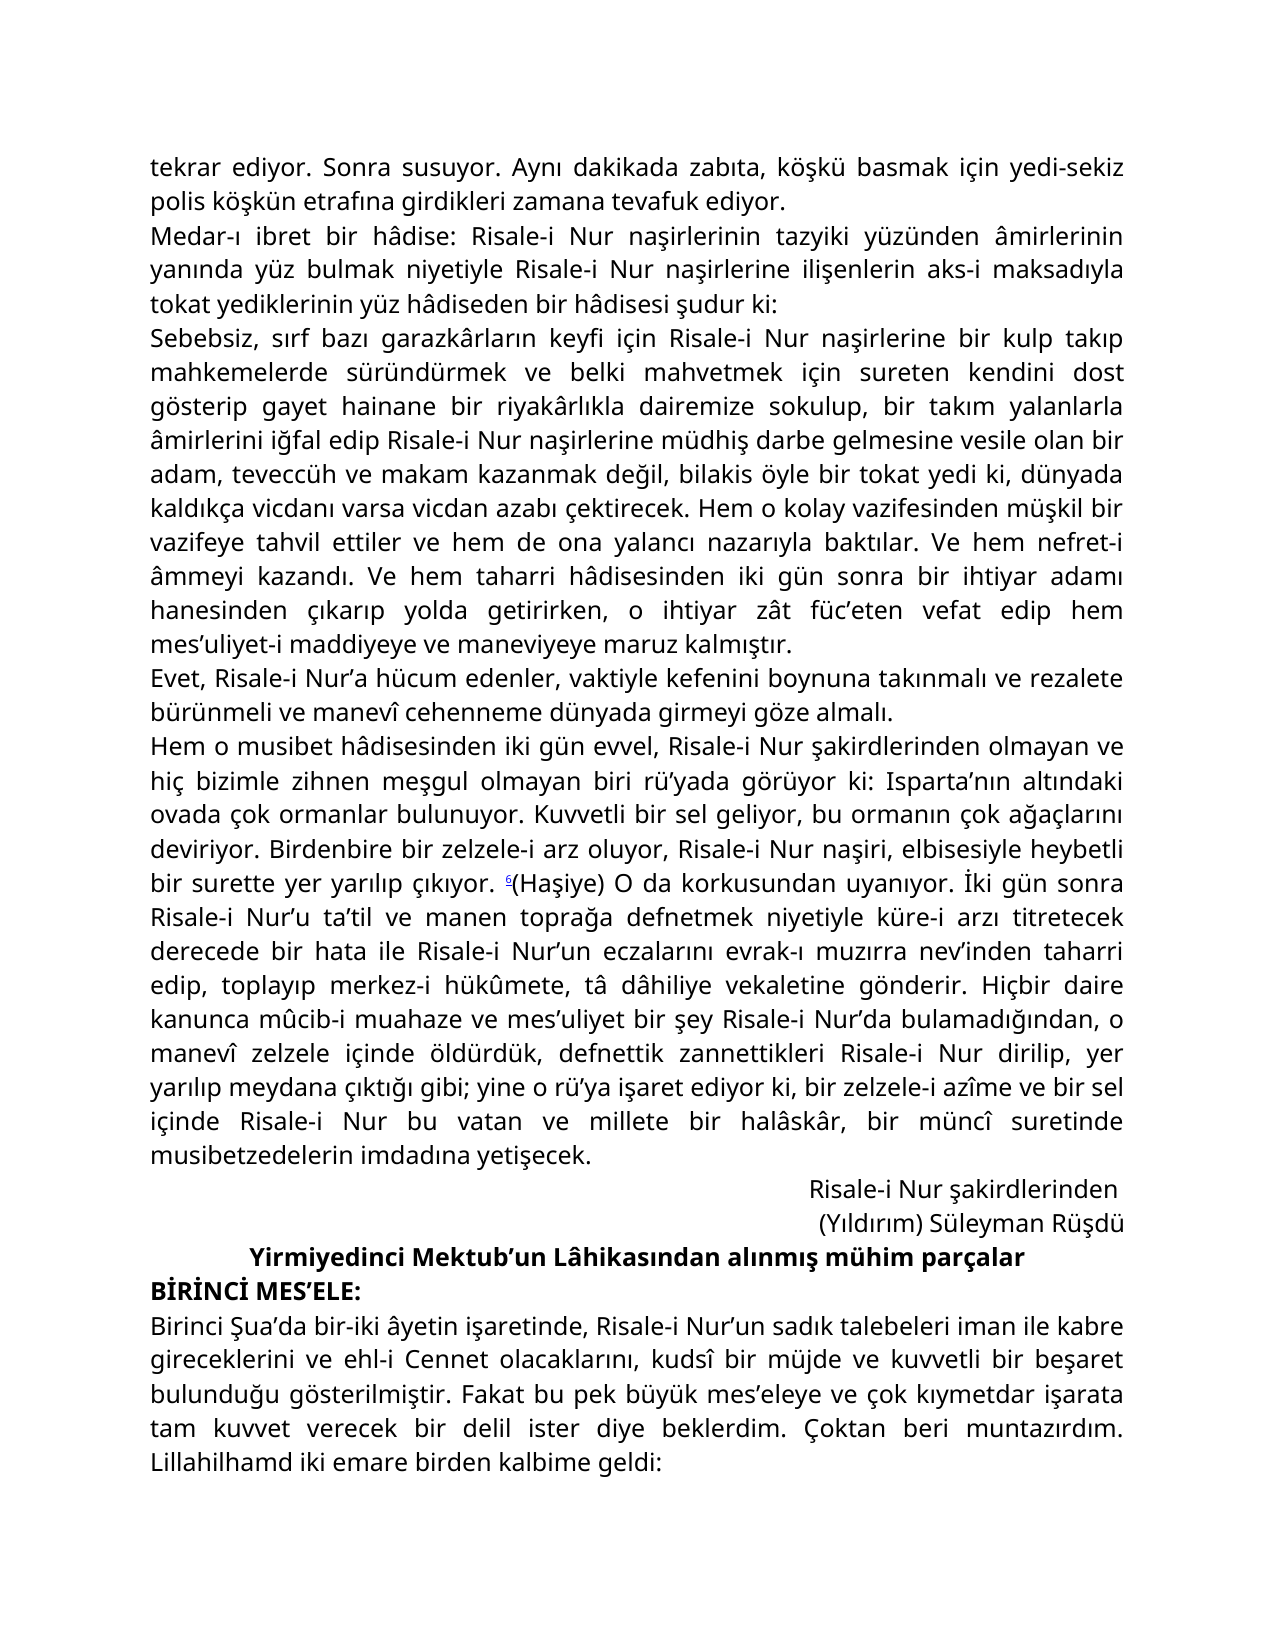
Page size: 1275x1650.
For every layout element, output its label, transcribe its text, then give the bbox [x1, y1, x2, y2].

text Evet, Risale-i Nur’a hücum edenler, vaktiyle kefenini boynuna takınmalı ve rezalete bürünmeli ve manevî cehenneme dünyada girmeyi göze almalı. [150, 661, 1125, 729]
text Hem o musibet hâdisesinden iki gün evvel, Risale-i Nur şakirdlerinden olmayan ve hiç bizimle zihnen meşgul olmayan biri rü’yada görüyor ki: Isparta’nın altındaki ovada çok ormanlar bulunuyor. Kuvvetli bir sel geliyor, bu ormanın çok ağaçlarını deviriyor. Birdenbire bir zelzele-i arz oluyor, Risale-i Nur naşiri, elbisesiyle heybetli bir surette yer yarılıp çıkıyor. 6(Haşiye) O da korkusundan uyanıyor. İki gün sonra Risale-i Nur’u ta’til ve manen toprağa defnetmek niyetiyle küre-i arzı titretecek derecede bir hata ile Risale-i Nur’un eczalarını evrak-ı muzırra nev’inden taharri edip, toplayıp merkez-i hükûmete, tâ dâhiliye vekaletine gönderir. Hiçbir daire kanunca mûcib-i muahaze ve mes’uliyet bir şey Risale-i Nur’da bulamadığından, o manevî zelzele içinde öldürdük, defnettik zannettikleri Risale-i Nur dirilip, yer yarılıp meydana çıktığı gibi; yine o rü’ya işaret ediyor ki, bir zelzele-i azîme ve bir sel içinde Risale-i Nur bu vatan ve millete bir halâskâr, bir müncî suretinde musibetzedelerin imdadına yetişecek. [150, 729, 1125, 1172]
subtitle Yirmiyedinci Mektub’un Lâhikasından alınmış mühim parçalar [150, 1240, 1125, 1274]
text Birinci Şua’da bir-iki âyetin işaretinde, Risale-i Nur’un sadık talebeleri iman ile kabre gireceklerini ve ehl-i Cennet olacaklarını, kudsî bir müjde ve kuvvetli bir beşaret bulunduğu gösterilmiştir. Fakat bu pek büyük mes’eleye ve çok kıymetdar işarata tam kuvvet verecek bir delil ister diye beklerdim. Çoktan beri muntazırdım. Lillahilhamd iki emare birden kalbime geldi: [150, 1308, 1125, 1478]
text Medar-ı ibret bir hâdise: Risale-i Nur naşirlerinin tazyiki yüzünden âmirlerinin yanında yüz bulmak niyetiyle Risale-i Nur naşirlerine ilişenlerin aks-i maksadıyla tokat yediklerinin yüz hâdiseden bir hâdisesi şudur ki: [150, 218, 1125, 320]
text Risale-i Nur şakirdlerinden (Yıldırım) Süleyman Rüşdü [150, 1172, 1125, 1240]
text BİRİNCİ MES’ELE: [150, 1274, 1125, 1308]
text tekrar ediyor. Sonra susuyor. Aynı dakikada zabıta, köşkü basmak için yedi-sekiz polis köşkün etrafına girdikleri zamana tevafuk ediyor. [150, 150, 1125, 218]
text Sebebsiz, sırf bazı garazkârların keyfi için Risale-i Nur naşirlerine bir kulp takıp mahkemelerde süründürmek ve belki mahvetmek için sureten kendini dost gösterip gayet hainane bir riyakârlıkla dairemize sokulup, bir takım yalanlarla âmirlerini iğfal edip Risale-i Nur naşirlerine müdhiş darbe gelmesine vesile olan bir adam, teveccüh ve makam kazanmak değil, bilakis öyle bir tokat yedi ki, dünyada kaldıkça vicdanı varsa vicdan azabı çektirecek. Hem o kolay vazifesinden müşkil bir vazifeye tahvil ettiler ve hem de ona yalancı nazarıyla baktılar. Ve hem nefret-i âmmeyi kazandı. Ve hem taharri hâdisesinden iki gün sonra bir ihtiyar adamı hanesinden çıkarıp yolda getirirken, o ihtiyar zât füc’eten vefat edip hem mes’uliyet-i maddiyeye ve maneviyeye maruz kalmıştır. [150, 320, 1125, 661]
